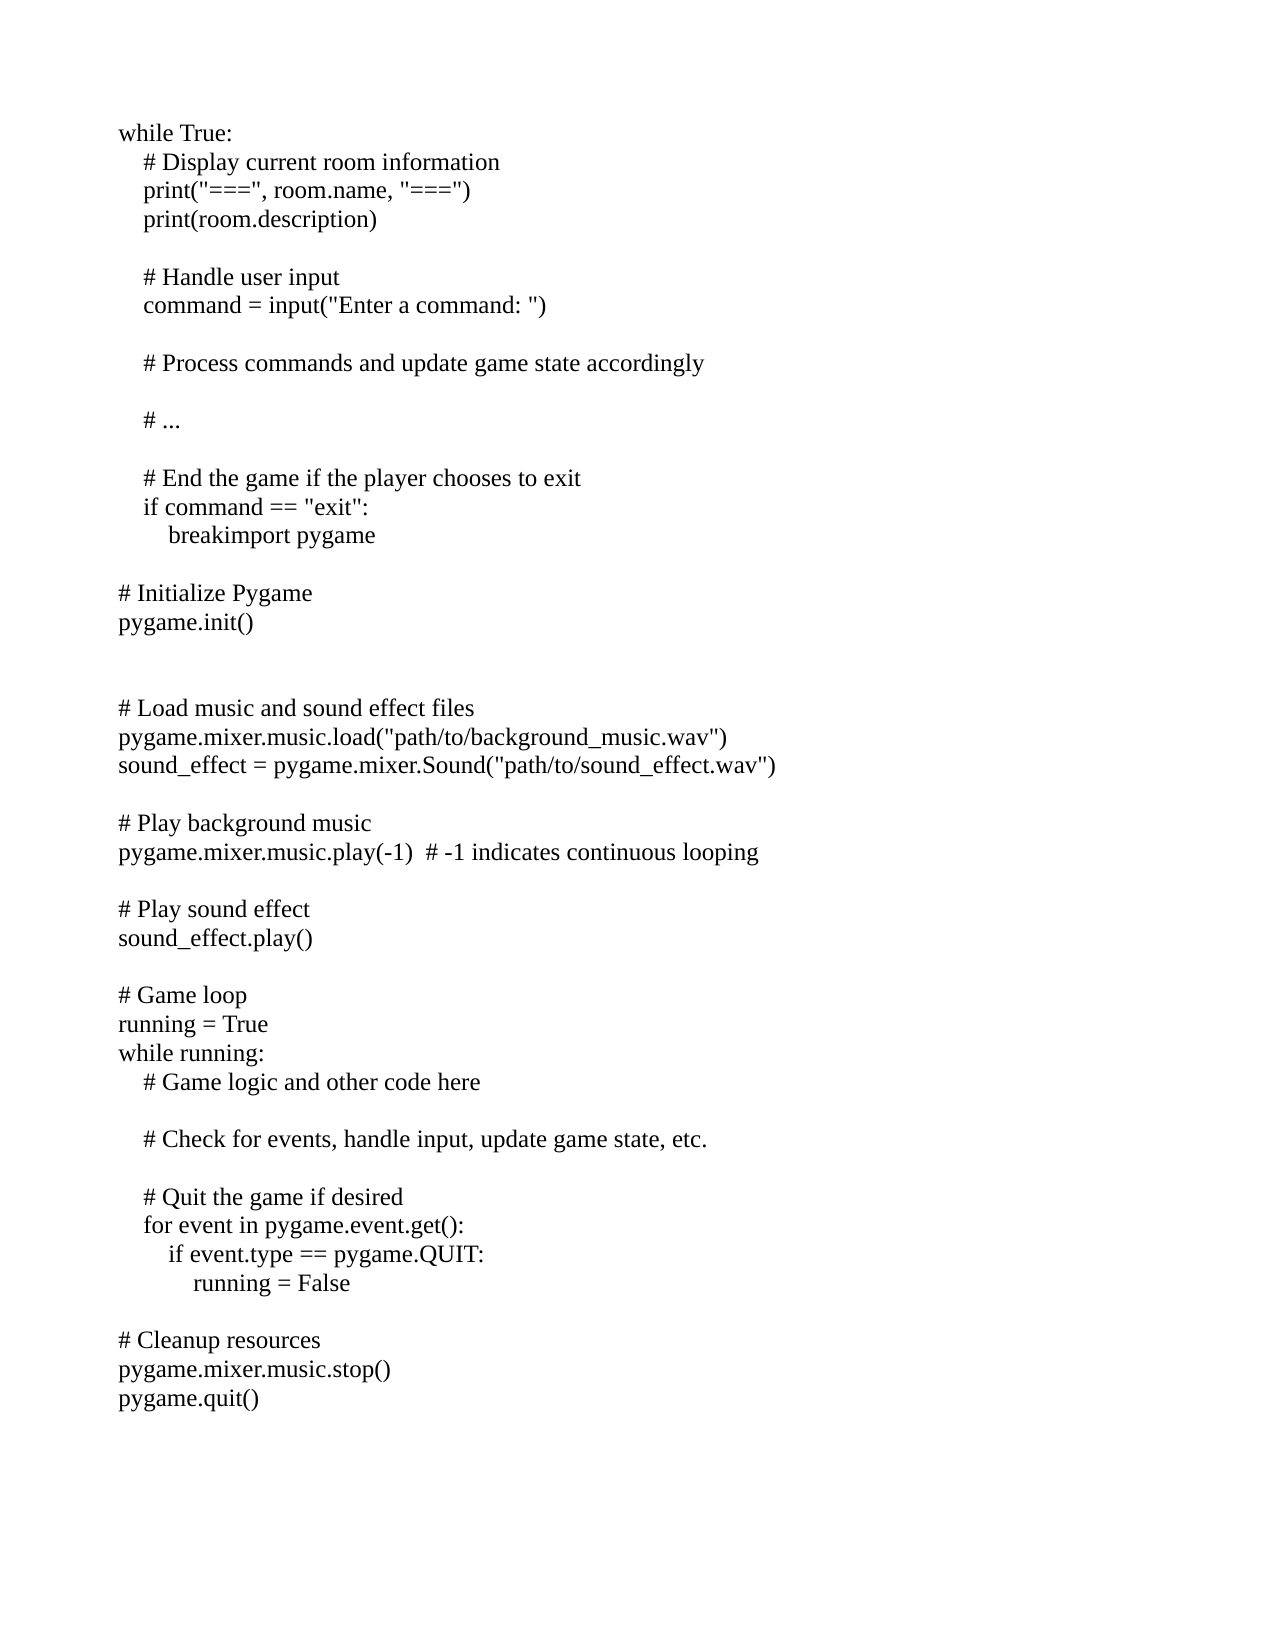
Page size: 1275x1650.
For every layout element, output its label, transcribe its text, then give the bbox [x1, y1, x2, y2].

text while True: [118, 118, 1157, 147]
text if command == "exit": [118, 492, 1157, 521]
text # Play sound effect [118, 894, 1157, 923]
text pygame.quit() [118, 1383, 1157, 1412]
text pygame.mixer.music.load("path/to/background_music.wav") [118, 722, 1157, 751]
text # Quit the game if desired [118, 1182, 1157, 1211]
text sound_effect.play() [118, 923, 1157, 952]
text print(room.description) [118, 204, 1157, 233]
text # Game loop [118, 981, 1157, 1009]
text if event.type == pygame.QUIT: [118, 1239, 1157, 1268]
text # Game logic and other code here [118, 1067, 1157, 1096]
text pygame.init() [118, 607, 1157, 636]
text pygame.mixer.music.stop() [118, 1354, 1157, 1383]
text # Play background music [118, 808, 1157, 837]
text for event in pygame.event.get(): [118, 1211, 1157, 1239]
text # Handle user input [118, 262, 1157, 291]
text running = False [118, 1268, 1157, 1297]
text # End the game if the player chooses to exit [118, 463, 1157, 492]
text breakimport pygame [118, 521, 1157, 549]
text # Initialize Pygame [118, 578, 1157, 607]
text # ... [118, 406, 1157, 434]
text # Load music and sound effect files [118, 693, 1157, 722]
text # Check for events, handle input, update game state, etc. [118, 1124, 1157, 1153]
text pygame.mixer.music.play(-1) # -1 indicates continuous looping [118, 837, 1157, 866]
text running = True [118, 1009, 1157, 1038]
text # Process commands and update game state accordingly [118, 348, 1157, 377]
text sound_effect = pygame.mixer.Sound("path/to/sound_effect.wav") [118, 751, 1157, 779]
text command = input("Enter a command: ") [118, 291, 1157, 319]
text while running: [118, 1038, 1157, 1067]
text # Display current room information [118, 147, 1157, 176]
text print("===", room.name, "===") [118, 176, 1157, 204]
text # Cleanup resources [118, 1326, 1157, 1354]
